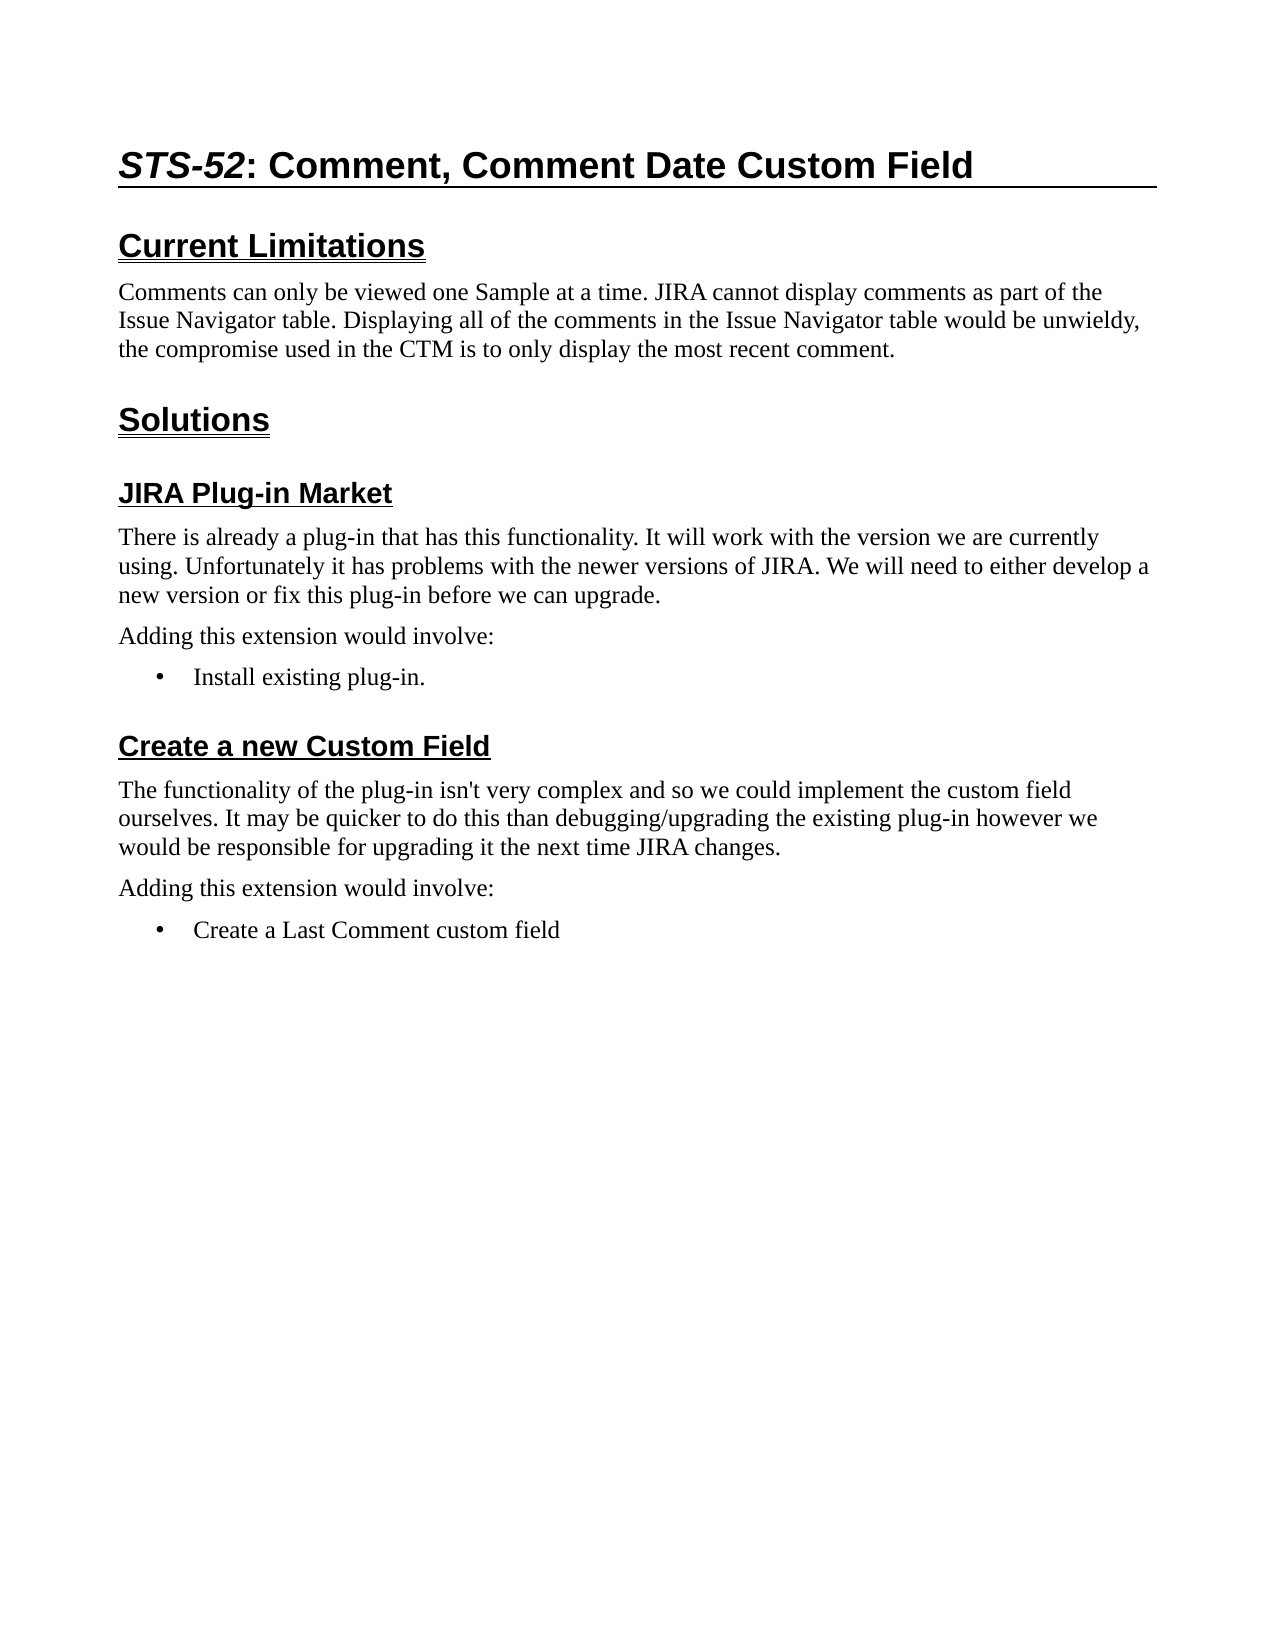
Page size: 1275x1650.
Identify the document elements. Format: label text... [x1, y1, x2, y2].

text The functionality of the plug-in isn't very complex and so we could implement the custom field ourselves. It may be quicker to do this than debugging/upgrading the existing plug-in however we would be responsible for upgrading it the next time JIRA changes. [118, 775, 1157, 861]
subtitle Create a new Custom Field [118, 729, 1157, 762]
list Create a Last Comment custom field [156, 915, 1157, 943]
list Install existing plug-in. [156, 662, 1157, 691]
subtitle Current Limitations [118, 226, 1157, 264]
subtitle STS-52: Comment, Comment Date Custom Field [118, 143, 1157, 186]
subtitle JIRA Plug-in Market [118, 476, 1157, 510]
text Adding this extension would involve: [118, 621, 1157, 650]
subtitle Solutions [118, 401, 1157, 439]
text There is already a plug-in that has this functionality. It will work with the version we are currently using. Unfortunately it has problems with the newer versions of JIRA. We will need to either develop a new version or fix this plug-in before we can upgrade. [118, 522, 1157, 609]
text Comments can only be viewed one Sample at a time. JIRA cannot display comments as part of the Issue Navigator table. Displaying all of the comments in the Issue Navigator table would be unwieldy, the compromise used in the CTM is to only display the most recent comment. [118, 277, 1157, 363]
text Adding this extension would involve: [118, 873, 1157, 902]
